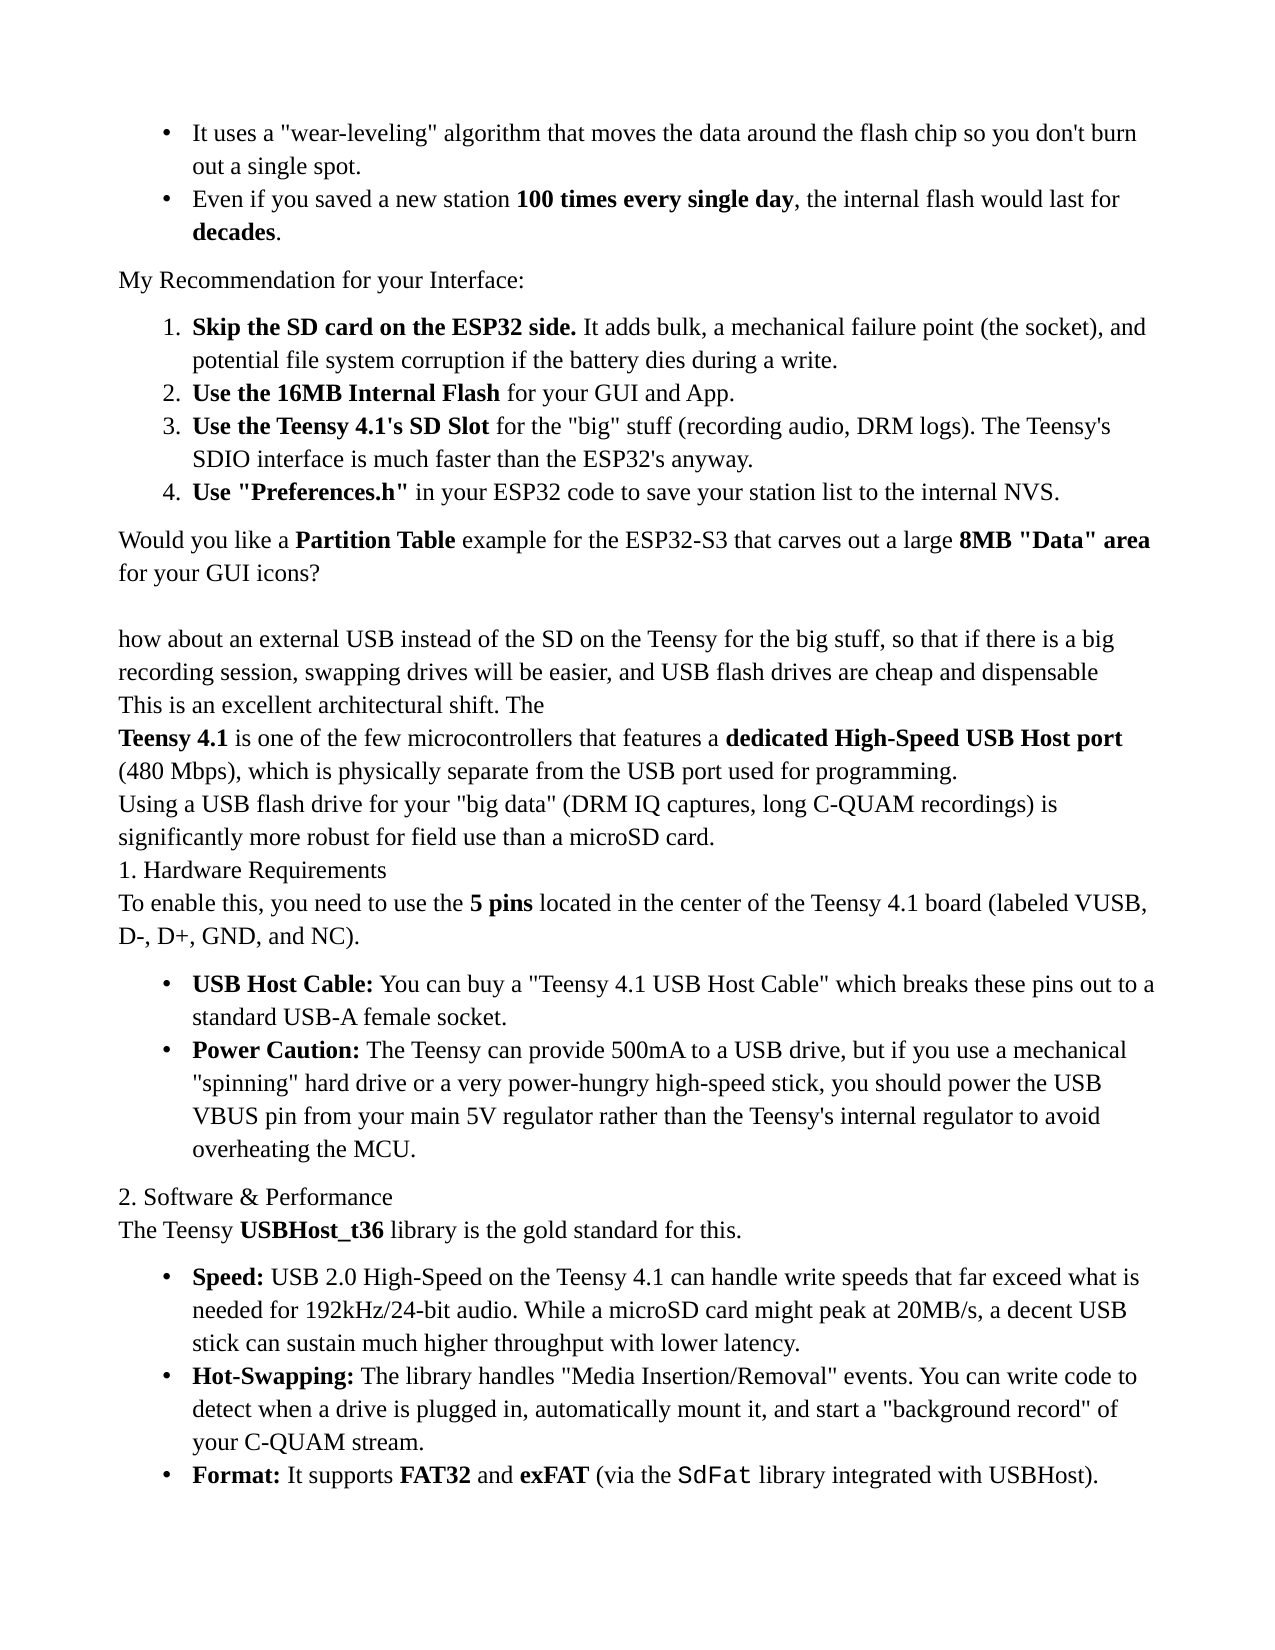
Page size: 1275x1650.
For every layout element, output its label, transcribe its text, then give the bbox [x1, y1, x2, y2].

list Skip the SD card on the ESP32 side. It adds bulk, a mechanical failure point (the socket), and potential file system corruption if the battery dies during a write. [162, 312, 1157, 374]
list Even if you saved a new station 100 times every single day, the internal flash would last for decades. [162, 184, 1157, 246]
text Would you like a Partition Table example for the ESP32-S3 that carves out a large 8MB "Data" area for your GUI icons? [118, 525, 1157, 587]
text To enable this, you need to use the 5 pins located in the center of the Teensy 4.1 board (labeled VUSB, D-, D+, GND, and NC). [118, 888, 1157, 950]
text The Teensy USBHost_t36 library is the gold standard for this. [118, 1215, 1157, 1243]
text My Recommendation for your Interface: [118, 265, 1157, 293]
list Use the Teensy 4.1's SD Slot for the "big" stuff (recording audio, DRM logs). The Teensy's SDIO interface is much faster than the ESP32's anyway. [162, 411, 1157, 473]
text Using a USB flash drive for your "big data" (DRM IQ captures, long C-QUAM recordings) is significantly more robust for field use than a microSD card. [118, 789, 1157, 851]
text 2. Software & Performance [118, 1182, 1157, 1210]
text This is an excellent architectural shift. The [118, 690, 1157, 719]
list USB Host Cable: You can buy a "Teensy 4.1 USB Host Cable" which breaks these pins out to a standard USB-A female socket. [162, 969, 1157, 1031]
text how about an external USB instead of the SD on the Teensy for the big stuff, so that if there is a big recording session, swapping drives will be easier, and USB flash drives are cheap and dispensable [118, 624, 1157, 686]
list It uses a "wear-leveling" algorithm that moves the data around the flash chip so you don't burn out a single spot. [162, 118, 1157, 180]
text 1. Hardware Requirements [118, 855, 1157, 884]
list Format: It supports FAT32 and exFAT (via the SdFat library integrated with USBHost). [162, 1460, 1157, 1491]
text Teensy 4.1 is one of the few microcontrollers that features a dedicated High-Speed USB Host port (480 Mbps), which is physically separate from the USB port used for programming. [118, 723, 1157, 785]
list Power Caution: The Teensy can provide 500mA to a USB drive, but if you use a mechanical "spinning" hard drive or a very power-hungry high-speed stick, you should power the USB VBUS pin from your main 5V regulator rather than the Teensy's internal regulator to avoid overheating the MCU. [162, 1035, 1157, 1163]
list Hot-Swapping: The library handles "Media Insertion/Removal" events. You can write code to detect when a drive is plugged in, automatically mount it, and start a "background record" of your C-QUAM stream. [162, 1361, 1157, 1456]
list Speed: USB 2.0 High-Speed on the Teensy 4.1 can handle write speeds that far exceed what is needed for 192kHz/24-bit audio. While a microSD card might peak at 20MB/s, a decent USB stick can sustain much higher throughput with lower latency. [162, 1262, 1157, 1357]
list Use "Preferences.h" in your ESP32 code to save your station list to the internal NVS. [162, 477, 1157, 506]
list Use the 16MB Internal Flash for your GUI and App. [162, 378, 1157, 407]
